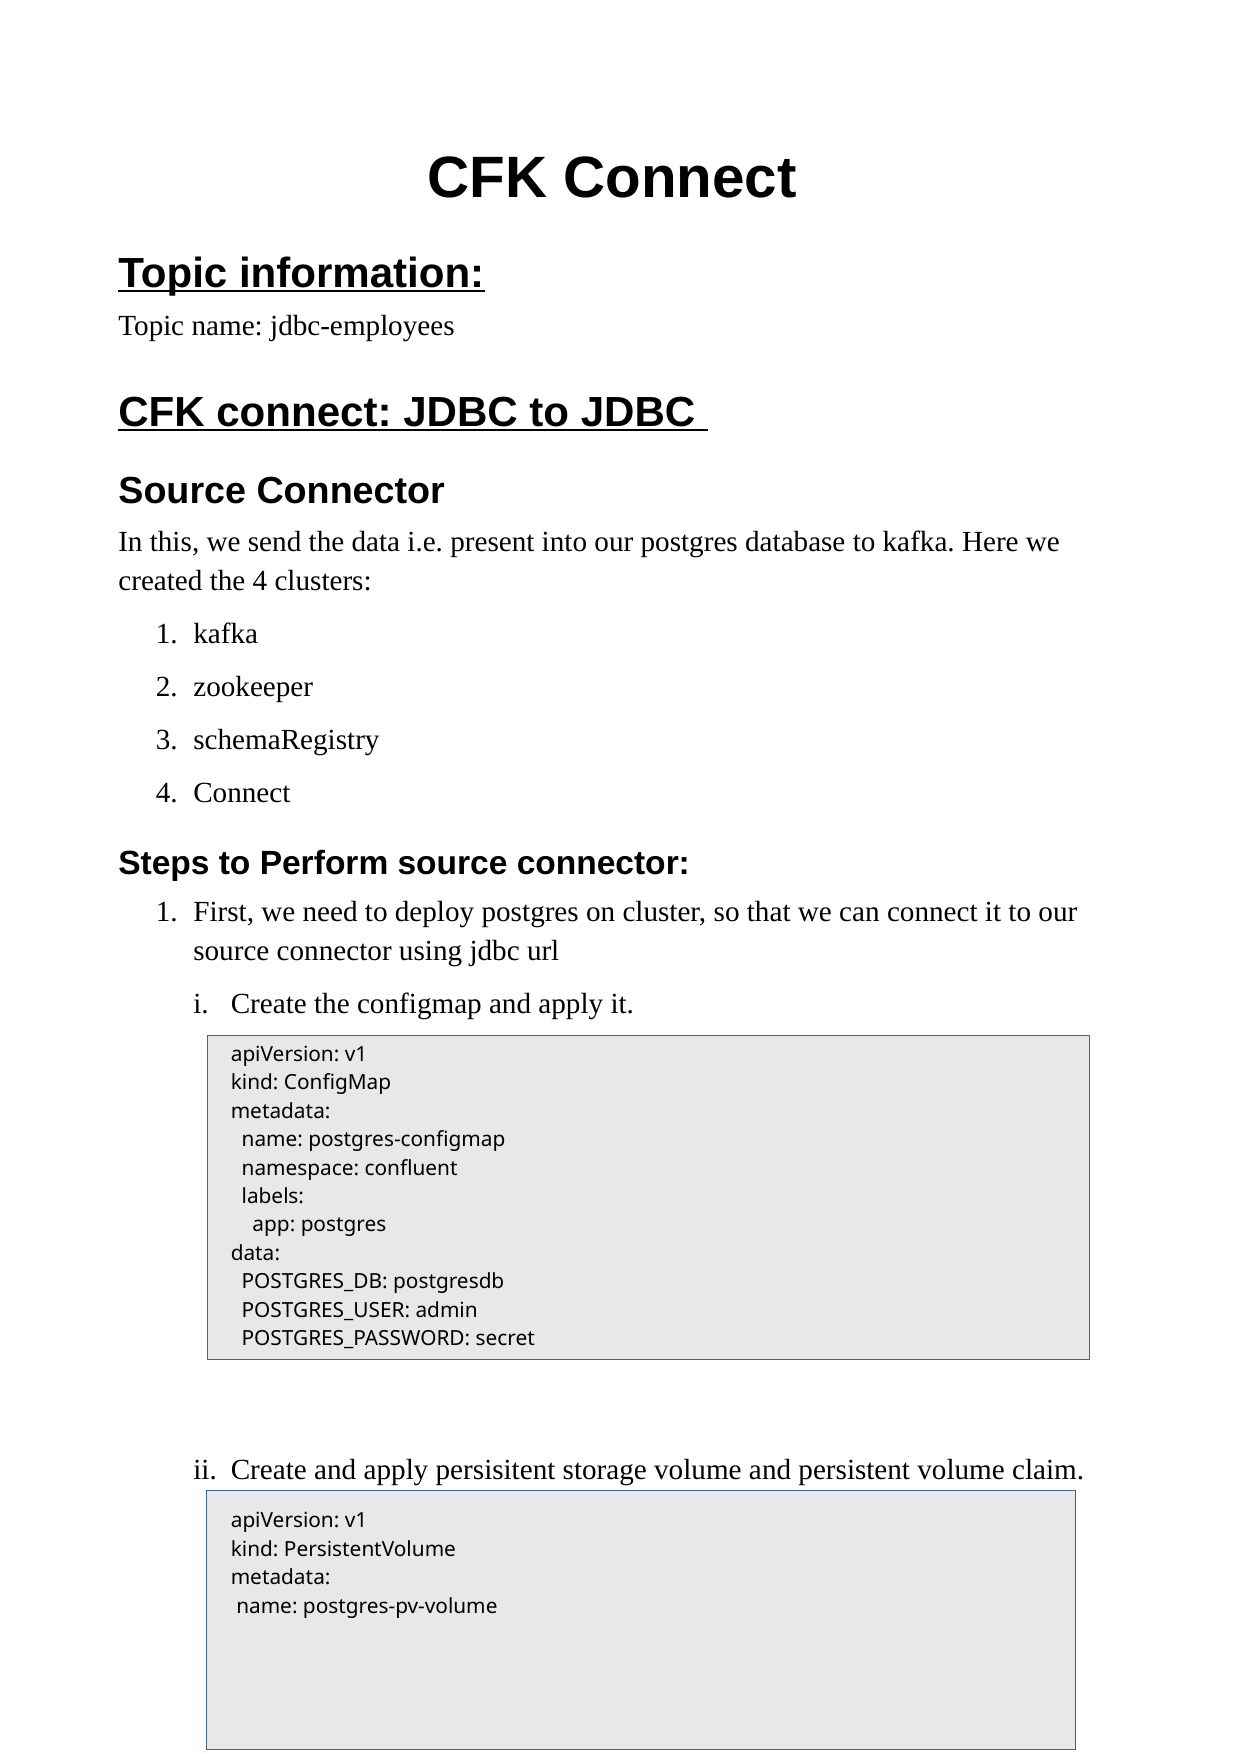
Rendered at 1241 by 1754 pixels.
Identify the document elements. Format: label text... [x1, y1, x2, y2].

subtitle Source Connector [118, 468, 1122, 512]
subtitle Steps to Perform source connector: [118, 843, 1122, 882]
list zookeeper [156, 669, 1122, 702]
list First, we need to deploy postgres on cluster, so that we can connect it to our source connector using jdbc url [156, 894, 1122, 966]
list apiVersion: v1 kind: ConfigMap metadata: name: postgres-configmap namespace: confluent labels: app: postgres data: POSTGRES_DB: postgresdb POSTGRES_USER: admin POSTGRES_PASSWORD: secret [193, 1039, 1122, 1419]
text In this, we send the data i.e. present into our postgres database to kafka. Here we created the 4 clusters: [118, 524, 1122, 596]
list Create and apply persisitent storage volume and persistent volume claim. [193, 1452, 1122, 1486]
list Create the configmap and apply it. [193, 986, 1122, 1019]
title CFK Connect [118, 143, 1122, 210]
subtitle Topic information: [118, 248, 1122, 296]
subtitle CFK connect: JDBC to JDBC [118, 387, 1122, 435]
list kafka [156, 616, 1122, 649]
list apiVersion: v1 kind: PersistentVolume metadata: name: postgres-pv-volume namespace: confluent labels: [1076, 1505, 1122, 1619]
text Topic name: jdbc-employees [118, 308, 1122, 342]
list Connect [156, 775, 1122, 809]
list schemaRegistry [156, 722, 1122, 756]
